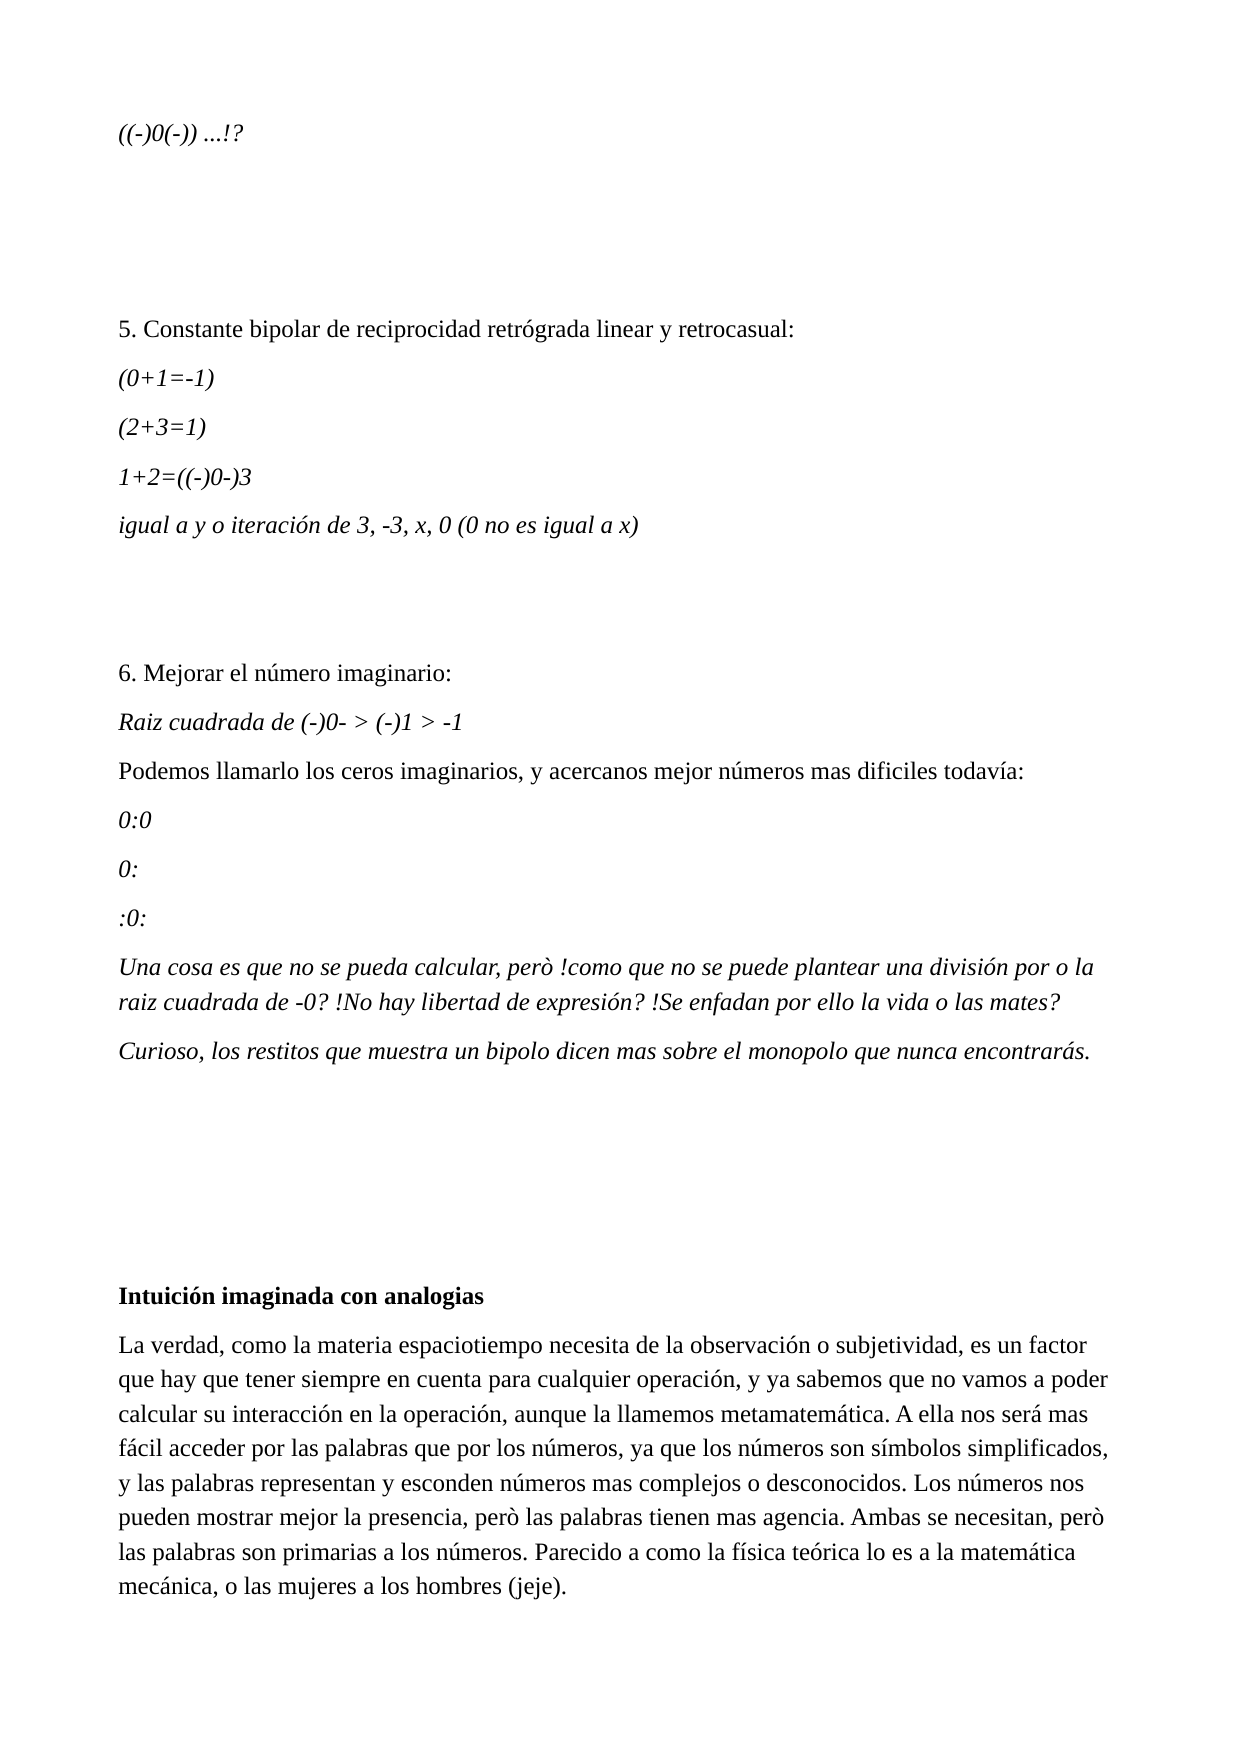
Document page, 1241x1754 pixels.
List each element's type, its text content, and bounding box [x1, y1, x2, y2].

text (0+1=-1) [118, 363, 1122, 392]
text Una cosa es que no se pueda calcular, però !como que no se puede plantear una división por o la raiz cuadrada de -0? !No hay libertad de expresión? !Se enfadan por ello la vida o las mates? [118, 952, 1122, 1015]
text 6. Mejorar el número imaginario: [118, 658, 1122, 687]
text (2+3=1) [118, 412, 1122, 441]
text :0: [118, 903, 1122, 932]
text ((-)0(-)) ...!? [118, 118, 1122, 147]
text 0:0 [118, 805, 1122, 834]
text Podemos llamarlo los ceros imaginarios, y acercanos mejor números mas dificiles todavía: [118, 756, 1122, 785]
text Raiz cuadrada de (-)0- > (-)1 > -1 [118, 707, 1122, 736]
text 5. Constante bipolar de reciprocidad retrógrada linear y retrocasual: [118, 314, 1122, 343]
text 1+2=((-)0-)3 [118, 462, 1122, 490]
text igual a y o iteración de 3, -3, x, 0 (0 no es igual a x) [118, 511, 1122, 539]
text La verdad, como la materia espaciotiempo necesita de la observación o subjetividad, es un factor que hay que tener siempre en cuenta para cualquier operación, y ya sabemos que no vamos a poder calcular su interacción en la operación, aunque la llamemos metamatemática. A ella nos será mas fácil acceder por las palabras que por los números, ya que los números son símbolos simplificados, y las palabras representan y esconden números mas complejos o desconocidos. Los números nos pueden mostrar mejor la presencia, però las palabras tienen mas agencia. Ambas se necesitan, però las palabras son primarias a los números. Parecido a como la física teórica lo es a la matemática mecánica, o las mujeres a los hombres (jeje). [118, 1330, 1122, 1600]
text Intuición imaginada con analogias [118, 1281, 1122, 1310]
text 0: [118, 854, 1122, 883]
text Curioso, los restitos que muestra un bipolo dicen mas sobre el monopolo que nunca encontrarás. [118, 1036, 1122, 1064]
